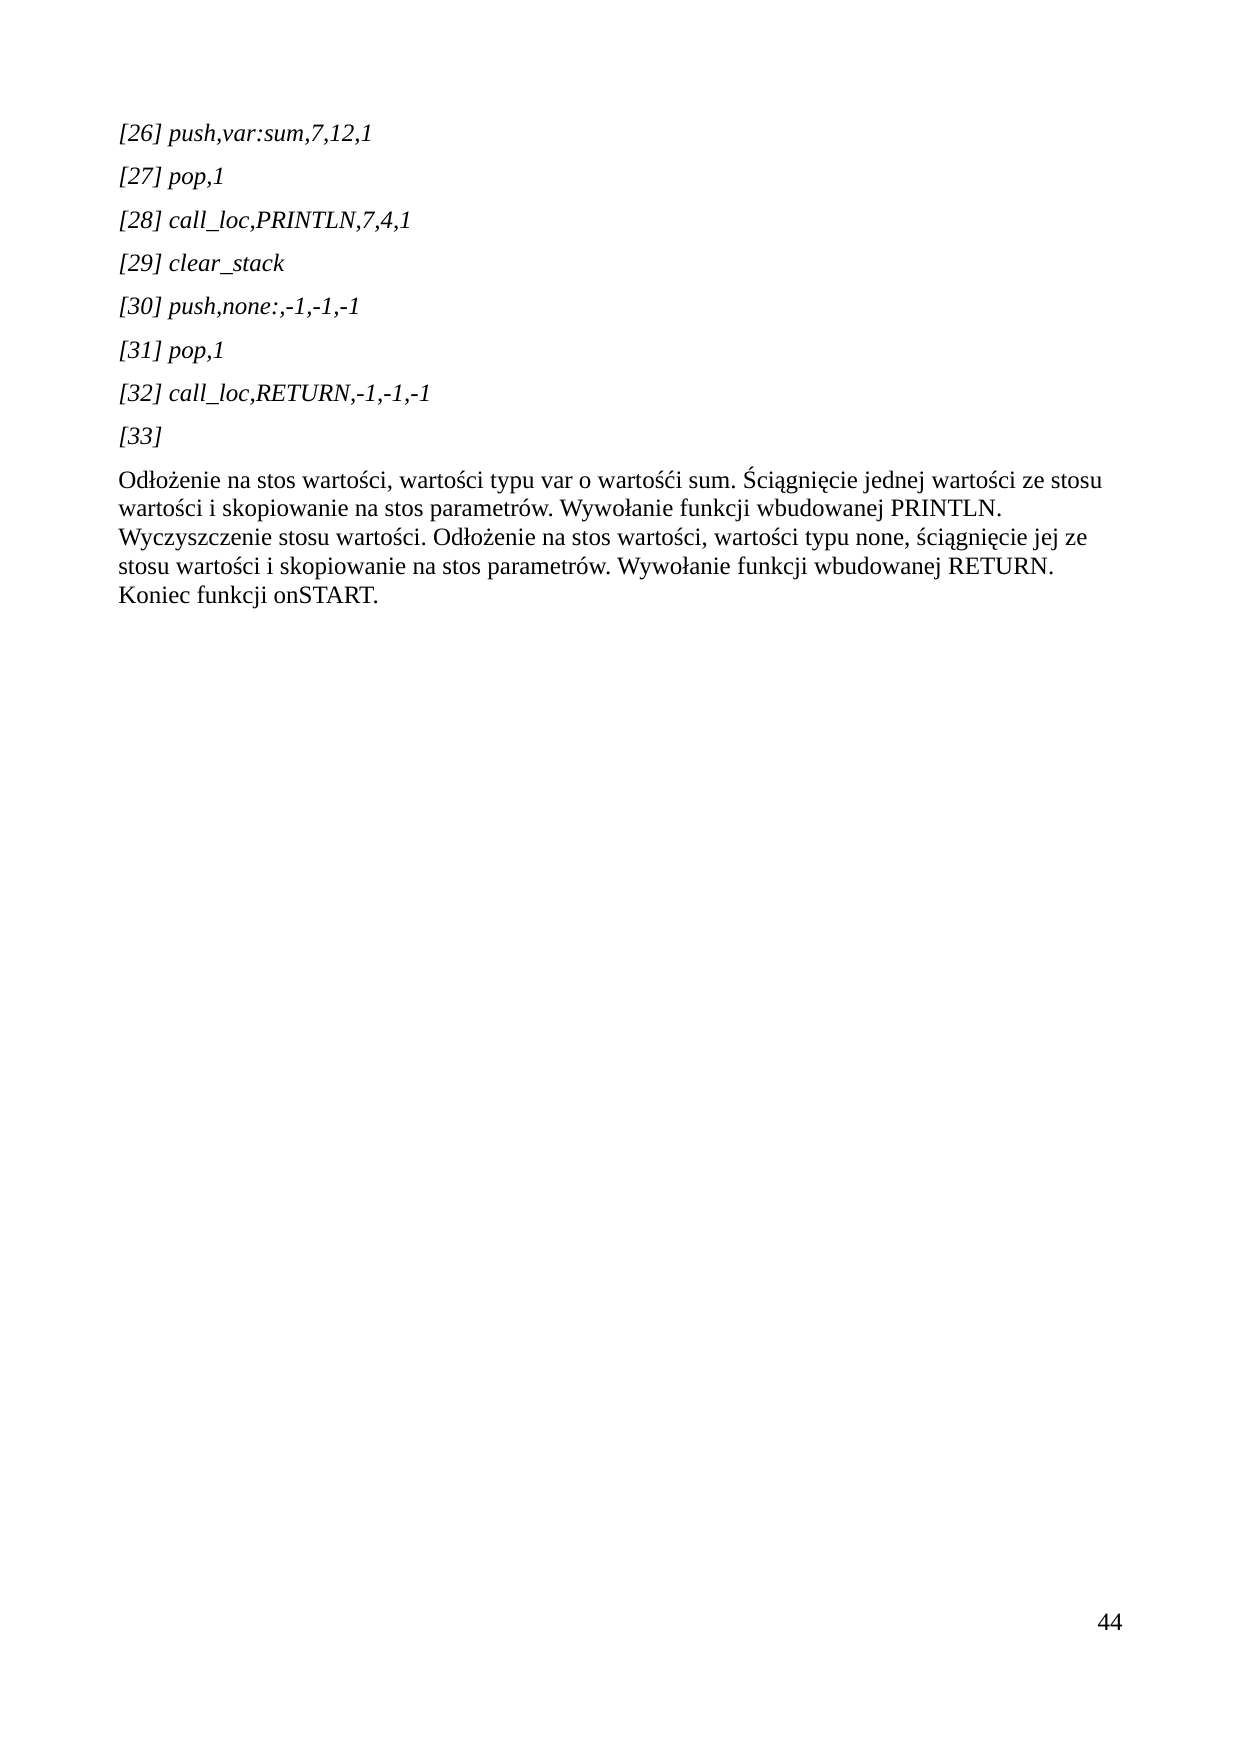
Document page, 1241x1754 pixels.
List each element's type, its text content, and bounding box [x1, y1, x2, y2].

text [31] pop,1 [118, 335, 1122, 363]
text [27] pop,1 [118, 161, 1122, 190]
text [28] call_loc,PRINTLN,7,4,1 [118, 205, 1122, 233]
text [29] clear_stack [118, 248, 1122, 277]
text [32] call_loc,RETURN,-1,-1,-1 [118, 378, 1122, 407]
text [33] [118, 421, 1122, 450]
text [30] push,none:,-1,-1,-1 [118, 291, 1122, 320]
text [26] push,var:sum,7,12,1 [118, 118, 1122, 147]
text Odłożenie na stos wartości, wartości typu var o wartośći sum. Ściągnięcie jednej wartości ze stosu wartości i skopiowanie na stos parametrów. Wywołanie funkcji wbudowanej PRINTLN. Wyczyszczenie stosu wartości. Odłożenie na stos wartości, wartości typu none, ściągnięcie jej ze stosu wartości i skopiowanie na stos parametrów. Wywołanie funkcji wbudowanej RETURN. Koniec funkcji onSTART. [118, 465, 1122, 608]
